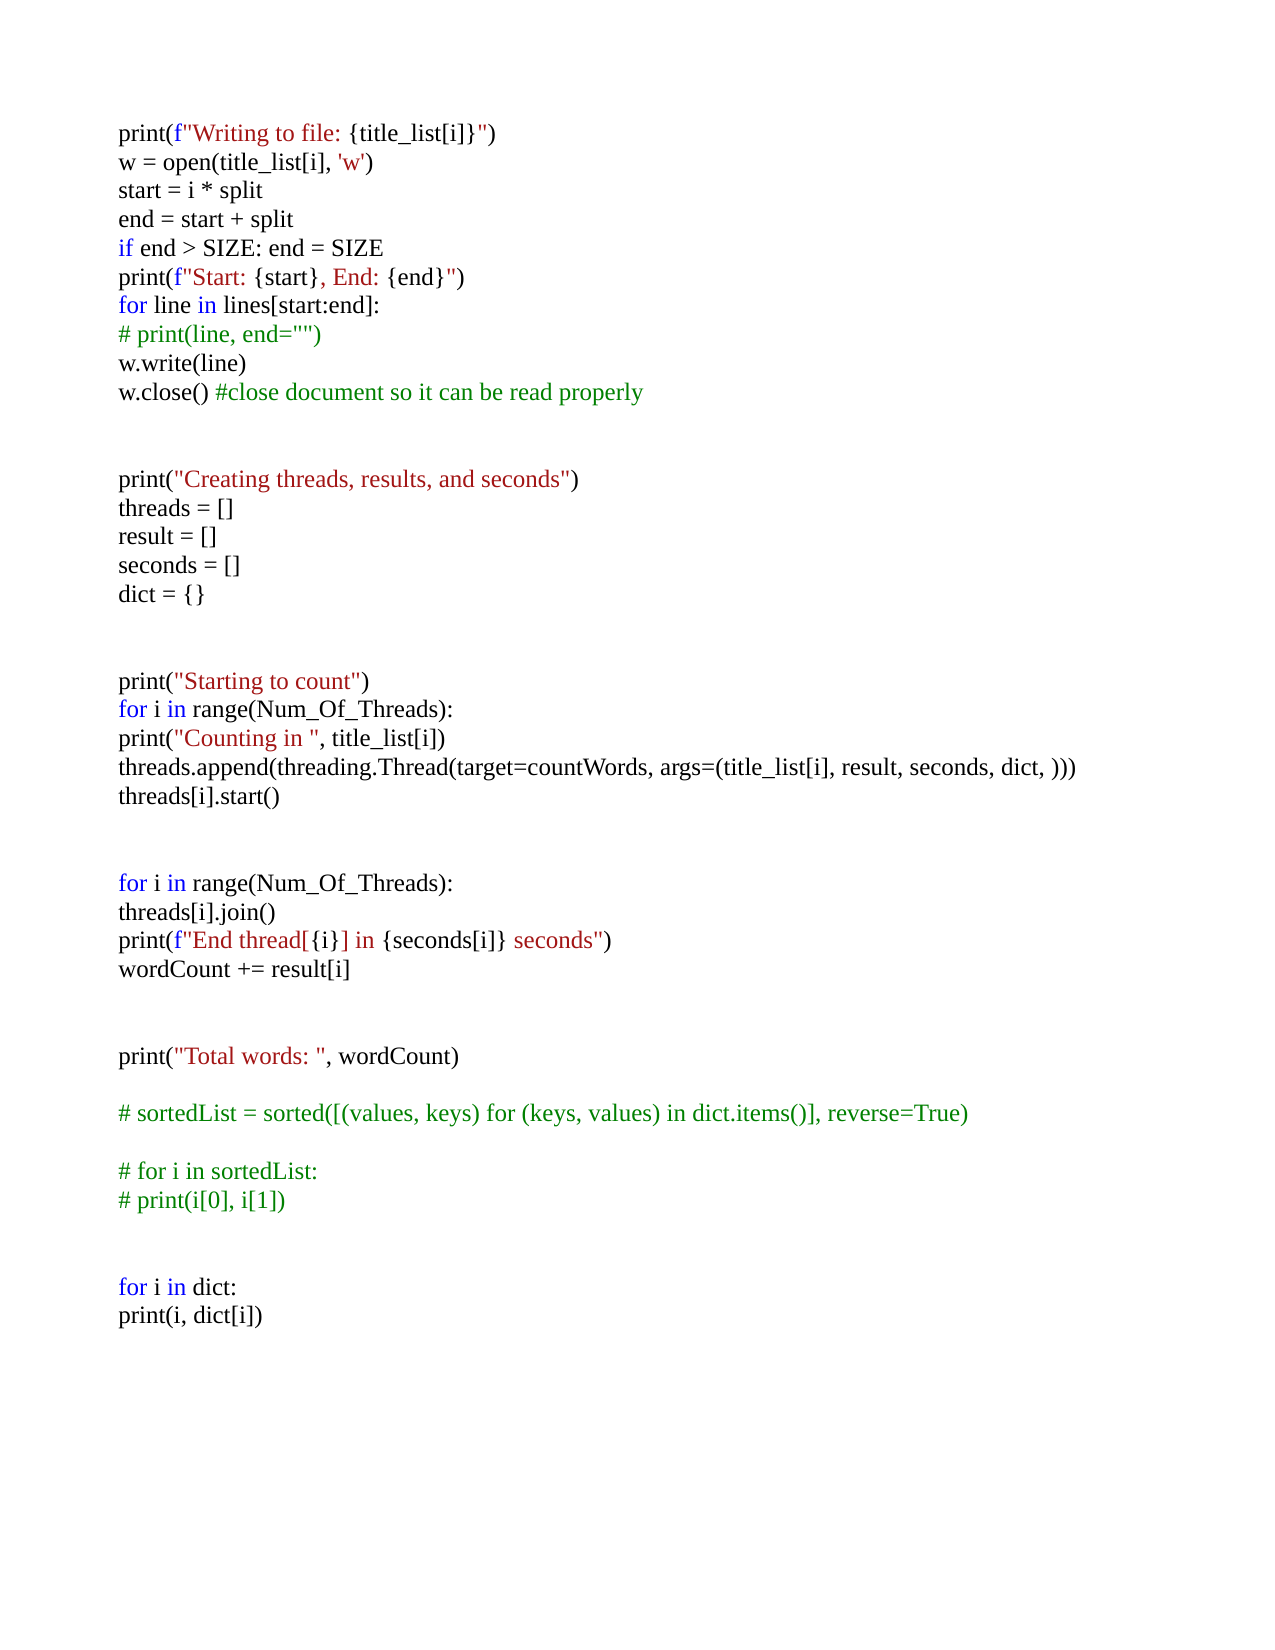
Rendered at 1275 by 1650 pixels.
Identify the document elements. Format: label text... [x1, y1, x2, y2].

text seconds = [] [118, 550, 1157, 579]
text print(i, dict[i]) [118, 1301, 1157, 1329]
text if end > SIZE: end = SIZE [118, 233, 1157, 262]
text threads = [] [118, 493, 1157, 521]
text dict = {} [118, 579, 1157, 608]
text threads[i].join() [118, 897, 1157, 925]
text # sortedList = sorted([(values, keys) for (keys, values) in dict.items()], reverse=True) [118, 1098, 1157, 1127]
text threads.append(threading.Thread(target=countWords, args=(title_list[i], result, seconds, dict, ))) [118, 752, 1157, 781]
text print(f"Writing to file: {title_list[i]}") [118, 118, 1157, 147]
text # print(line, end="") [118, 319, 1157, 348]
text start = i * split [118, 176, 1157, 204]
text for line in lines[start:end]: [118, 291, 1157, 319]
text end = start + split [118, 204, 1157, 233]
text for i in range(Num_Of_Threads): [118, 694, 1157, 723]
text print("Starting to count") [118, 666, 1157, 694]
text # for i in sortedList: [118, 1156, 1157, 1185]
text for i in dict: [118, 1272, 1157, 1301]
text w = open(title_list[i], 'w') [118, 147, 1157, 176]
text # print(i[0], i[1]) [118, 1185, 1157, 1213]
text print("Total words: ", wordCount) [118, 1041, 1157, 1070]
text for i in range(Num_Of_Threads): [118, 868, 1157, 897]
text print(f"End thread[{i}] in {seconds[i]} seconds") [118, 925, 1157, 954]
text print("Creating threads, results, and seconds") [118, 464, 1157, 493]
text print(f"Start: {start}, End: {end}") [118, 262, 1157, 291]
text result = [] [118, 521, 1157, 550]
text threads[i].start() [118, 781, 1157, 809]
text w.close() #close document so it can be read properly [118, 377, 1157, 406]
text wordCount += result[i] [118, 954, 1157, 983]
text w.write(line) [118, 348, 1157, 377]
text print("Counting in ", title_list[i]) [118, 723, 1157, 752]
